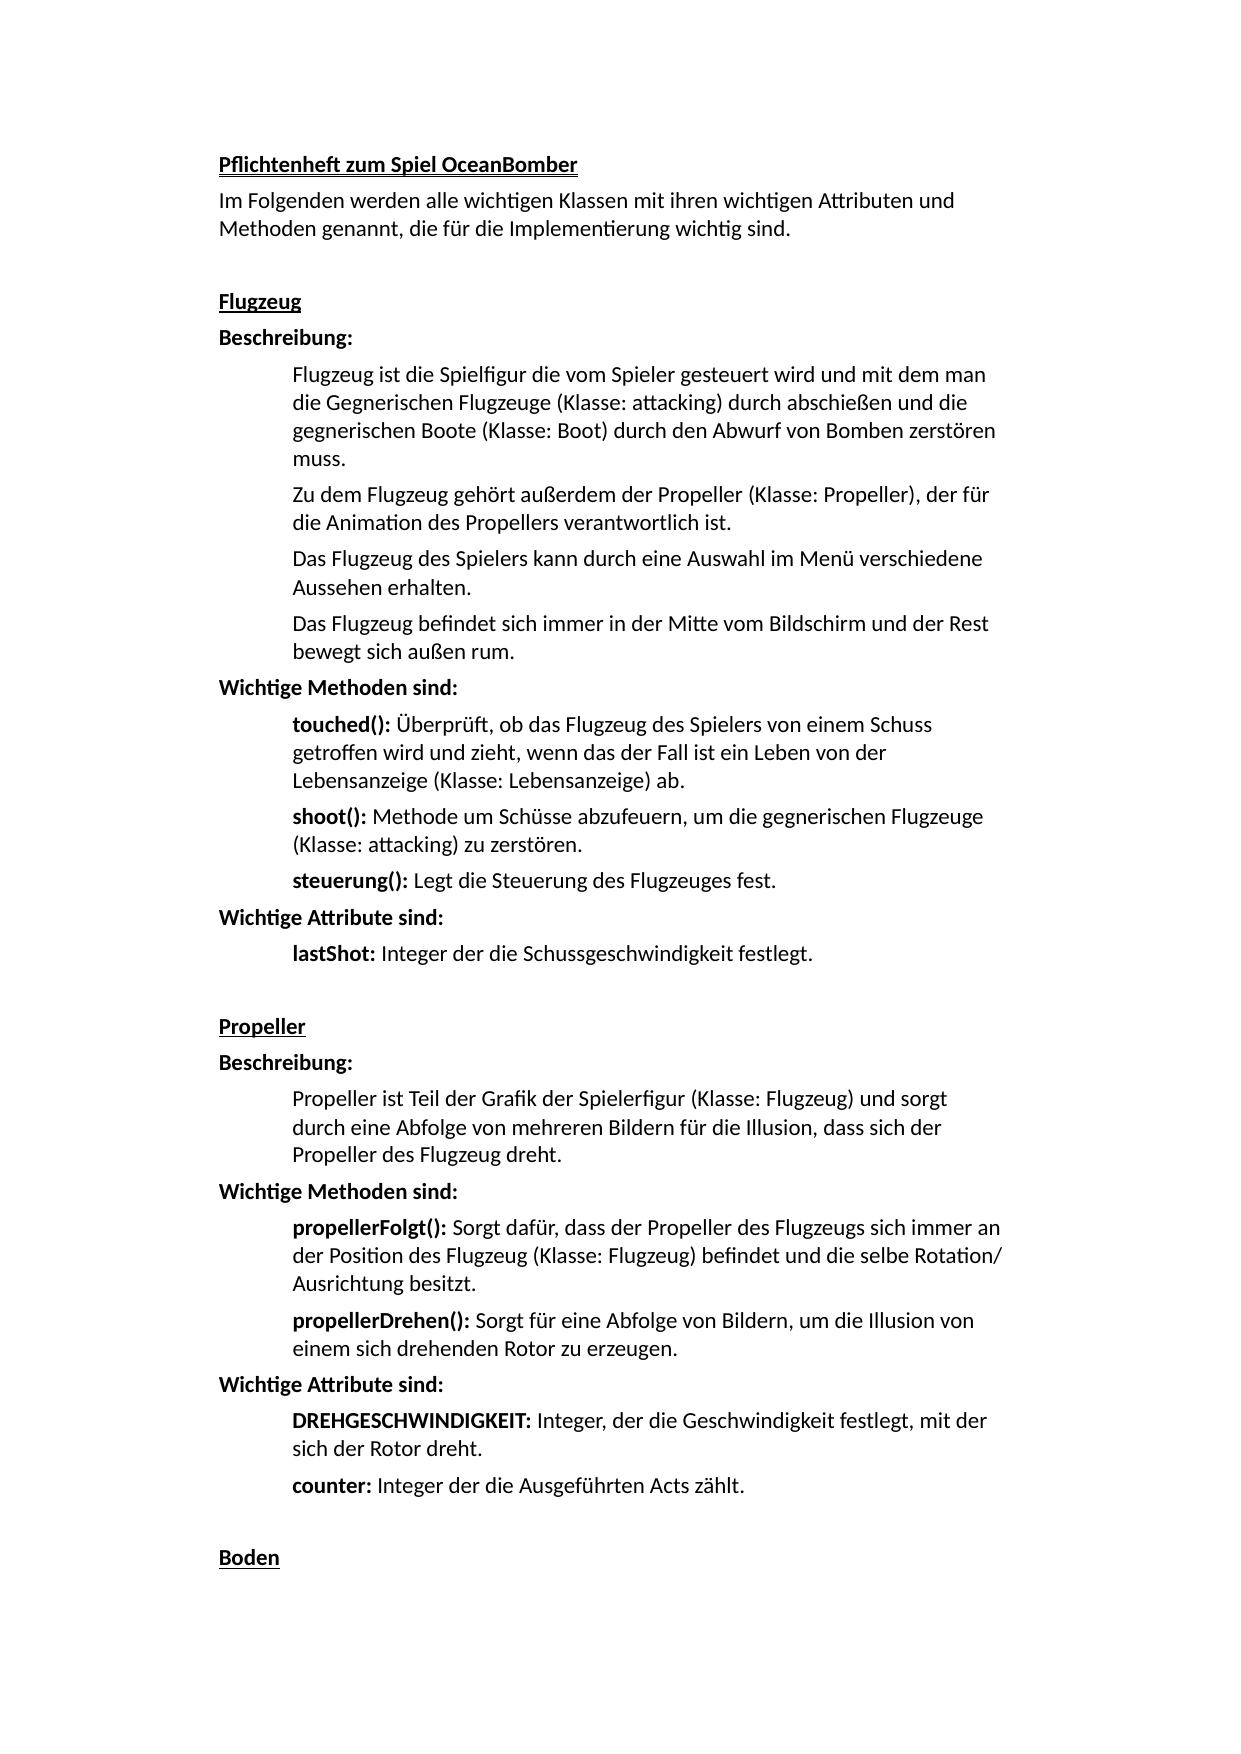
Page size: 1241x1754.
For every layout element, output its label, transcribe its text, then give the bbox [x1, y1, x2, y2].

text DREHGESCHWINDIGKEIT: Integer, der die Geschwindigkeit festlegt, mit der sich der Rotor dreht. [292, 1406, 1004, 1462]
text Wichtige Methoden sind: [218, 673, 1004, 701]
text Propeller [218, 1012, 1004, 1040]
text Beschreibung: [218, 1048, 1004, 1076]
text Das Flugzeug des Spielers kann durch eine Auswahl im Menü verschiedene Aussehen erhalten. [292, 544, 1004, 601]
text Pflichtenheft zum Spiel OceanBomber [218, 150, 1004, 178]
text Wichtige Attribute sind: [218, 903, 1004, 931]
text steuerung(): Legt die Steuerung des Flugzeuges fest. [292, 866, 1004, 894]
text shoot(): Methode um Schüsse abzufeuern, um die gegnerischen Flugzeuge (Klasse: attacking) zu zerstören. [292, 802, 1004, 858]
text propellerFolgt(): Sorgt dafür, dass der Propeller des Flugzeugs sich immer an der Position des Flugzeug (Klasse: Flugzeug) befindet und die selbe Rotation/ Ausrichtung besitzt. [292, 1213, 1004, 1297]
text Wichtige Attribute sind: [218, 1370, 1004, 1398]
text Flugzeug [218, 287, 1004, 315]
text touched(): Überprüft, ob das Flugzeug des Spielers von einem Schuss getroffen wird und zieht, wenn das der Fall ist ein Leben von der Lebensanzeige (Klasse: Lebensanzeige) ab. [292, 710, 1004, 794]
text propellerDrehen(): Sorgt für eine Abfolge von Bildern, um die Illusion von einem sich drehenden Rotor zu erzeugen. [292, 1306, 1004, 1362]
text Das Flugzeug befindet sich immer in der Mitte vom Bildschirm und der Rest bewegt sich außen rum. [292, 609, 1004, 665]
text Flugzeug ist die Spielfigur die vom Spieler gesteuert wird und mit dem man die Gegnerischen Flugzeuge (Klasse: attacking) durch abschießen und die gegnerischen Boote (Klasse: Boot) durch den Abwurf von Bomben zerstören muss. [292, 360, 1004, 472]
text Beschreibung: [218, 323, 1004, 351]
text Zu dem Flugzeug gehört außerdem der Propeller (Klasse: Propeller), der für die Animation des Propellers verantwortlich ist. [292, 480, 1004, 536]
text lastShot: Integer der die Schussgeschwindigkeit festlegt. [218, 939, 1004, 967]
text Wichtige Methoden sind: [218, 1177, 1004, 1205]
text Im Folgenden werden alle wichtigen Klassen mit ihren wichtigen Attributen und Methoden genannt, die für die Implementierung wichtig sind. [218, 186, 1004, 242]
text Propeller ist Teil der Grafik der Spielerfigur (Klasse: Flugzeug) und sorgt durch eine Abfolge von mehreren Bildern für die Illusion, dass sich der Propeller des Flugzeug dreht. [292, 1084, 1004, 1169]
text counter: Integer der die Ausgeführten Acts zählt. [292, 1471, 1004, 1499]
text Boden [218, 1543, 1004, 1572]
